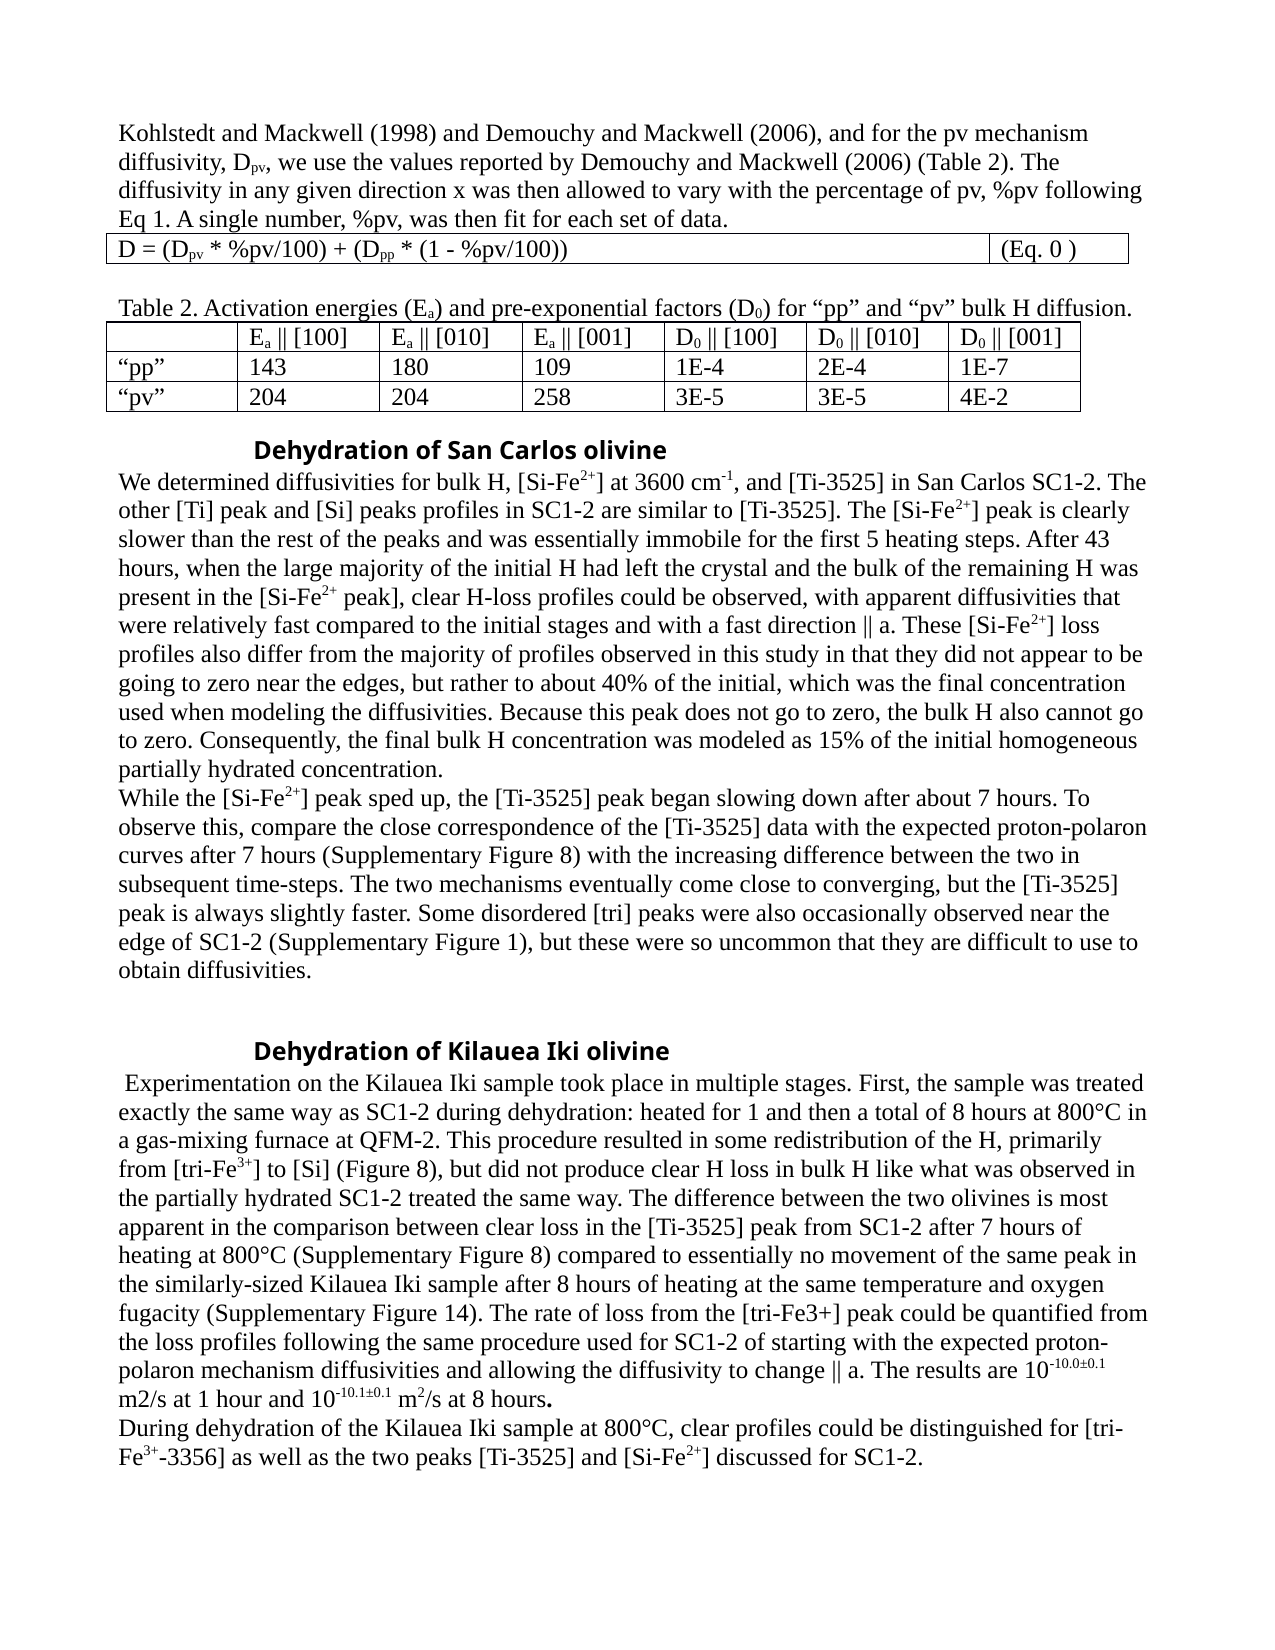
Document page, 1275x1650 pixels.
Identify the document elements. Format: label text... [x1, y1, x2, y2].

table_cell 1E-7 [949, 352, 1080, 381]
table_header Ea || [010] [380, 323, 522, 351]
table_cell 143 [238, 352, 379, 381]
table_cell 258 [523, 382, 664, 411]
table_cell 204 [380, 382, 522, 411]
text Table 2. Activation energies (Ea) and pre-exponential factors (D0) for “pp” and “pv” bulk H diffusion. [118, 293, 1157, 321]
table_cell “pp” [107, 352, 237, 381]
subtitle Dehydration of Kilauea Iki olivine [208, 1034, 1157, 1068]
table_cell 2E-4 [807, 352, 948, 381]
text During dehydration of the Kilauea Iki sample at 800°C, clear profiles could be distinguished for [tri-Fe3+-3356] as well as the two peaks [Ti-3525] and [Si-Fe2+] discussed for SC1-2. [118, 1413, 1157, 1470]
table_header D0 || [100] [665, 323, 806, 351]
table_cell 4E-2 [949, 382, 1080, 411]
table_cell 204 [238, 382, 379, 411]
table_header Ea || [001] [523, 323, 664, 351]
table_cell 1E-4 [665, 352, 806, 381]
table_header Ea || [100] [238, 323, 379, 351]
table_cell 3E-5 [807, 382, 948, 411]
table_cell “pv” [107, 382, 237, 411]
table_header D0 || [001] [949, 323, 1080, 351]
table_cell 3E-5 [665, 382, 806, 411]
subtitle Dehydration of San Carlos olivine [208, 433, 1157, 467]
table_header (Eq. 0 ) [990, 234, 1128, 263]
text We determined diffusivities for bulk H, [Si-Fe2+] at 3600 cm-1, and [Ti-3525] in San Carlos SC1-2. The other [Ti] peak and [Si] peaks profiles in SC1-2 are similar to [Ti-3525]. The [Si-Fe2+] peak is clearly slower than the rest of the peaks and was essentially immobile for the first 5 heating steps. After 43 hours, when the large majority of the initial H had left the crystal and the bulk of the remaining H was present in the [Si-Fe2+ peak], clear H-loss profiles could be observed, with apparent diffusivities that were relatively fast compared to the initial stages and with a fast direction || a. These [Si-Fe2+] loss profiles also differ from the majority of profiles observed in this study in that they did not appear to be going to zero near the edges, but rather to about 40% of the initial, which was the final concentration used when modeling the diffusivities. Because this peak does not go to zero, the bulk H also cannot go to zero. Consequently, the final bulk H concentration was modeled as 15% of the initial homogeneous partially hydrated concentration. [118, 467, 1157, 783]
table_header D0 || [010] [807, 323, 948, 351]
text Kohlstedt and Mackwell (1998) and Demouchy and Mackwell (2006), and for the pv mechanism diffusivity, Dpv, we use the values reported by Demouchy and Mackwell (2006) (Table 2). The diffusivity in any given direction x was then allowed to vary with the percentage of pv, %pv following Eq 1. A single number, %pv, was then fit for each set of data. [118, 118, 1157, 233]
table_header [107, 323, 237, 351]
table_cell 109 [523, 352, 664, 381]
text Experimentation on the Kilauea Iki sample took place in multiple stages. First, the sample was treated exactly the same way as SC1-2 during dehydration: heated for 1 and then a total of 8 hours at 800°C in a gas-mixing furnace at QFM-2. This procedure resulted in some redistribution of the H, primarily from [tri-Fe3+] to [Si] (Figure 8), but did not produce clear H loss in bulk H like what was observed in the partially hydrated SC1-2 treated the same way. The difference between the two olivines is most apparent in the comparison between clear loss in the [Ti-3525] peak from SC1-2 after 7 hours of heating at 800°C (Supplementary Figure 8.) compared to essentially no movement of the same peak in the similarly-sized Kilauea Iki sample after 8 hours of heating at the same temperature and oxygen fugacity (Supplementary Figure 14.). The rate of loss from the [tri-Fe3+] peak could be quantified from the loss profiles following the same procedure used for SC1-2 of starting with the expected proton-polaron mechanism diffusivities and allowing the diffusivity to change || a. The results are 10-10.0±0.1 m2/s at 1 hour and 10-10.1±0.1 m2/s at 8 hours. [118, 1068, 1157, 1413]
table_cell 180 [380, 352, 522, 381]
text While the [Si-Fe2+] peak sped up, the [Ti-3525] peak began slowing down after about 7 hours. To observe this, compare the close correspondence of the [Ti-3525] data with the expected proton-polaron curves after 7 hours (Supplementary Figure 8.) with the increasing difference between the two in subsequent time-steps. The two mechanisms eventually come close to converging, but the [Ti-3525] peak is always slightly faster. Some disordered [tri] peaks were also occasionally observed near the edge of SC1-2 (Supplementary Figure 1.), but these were so uncommon that they are difficult to use to obtain diffusivities. [118, 783, 1157, 984]
table_header D = (Dpv * %pv/100) + (Dpp * (1 - %pv/100)) [107, 234, 989, 263]
